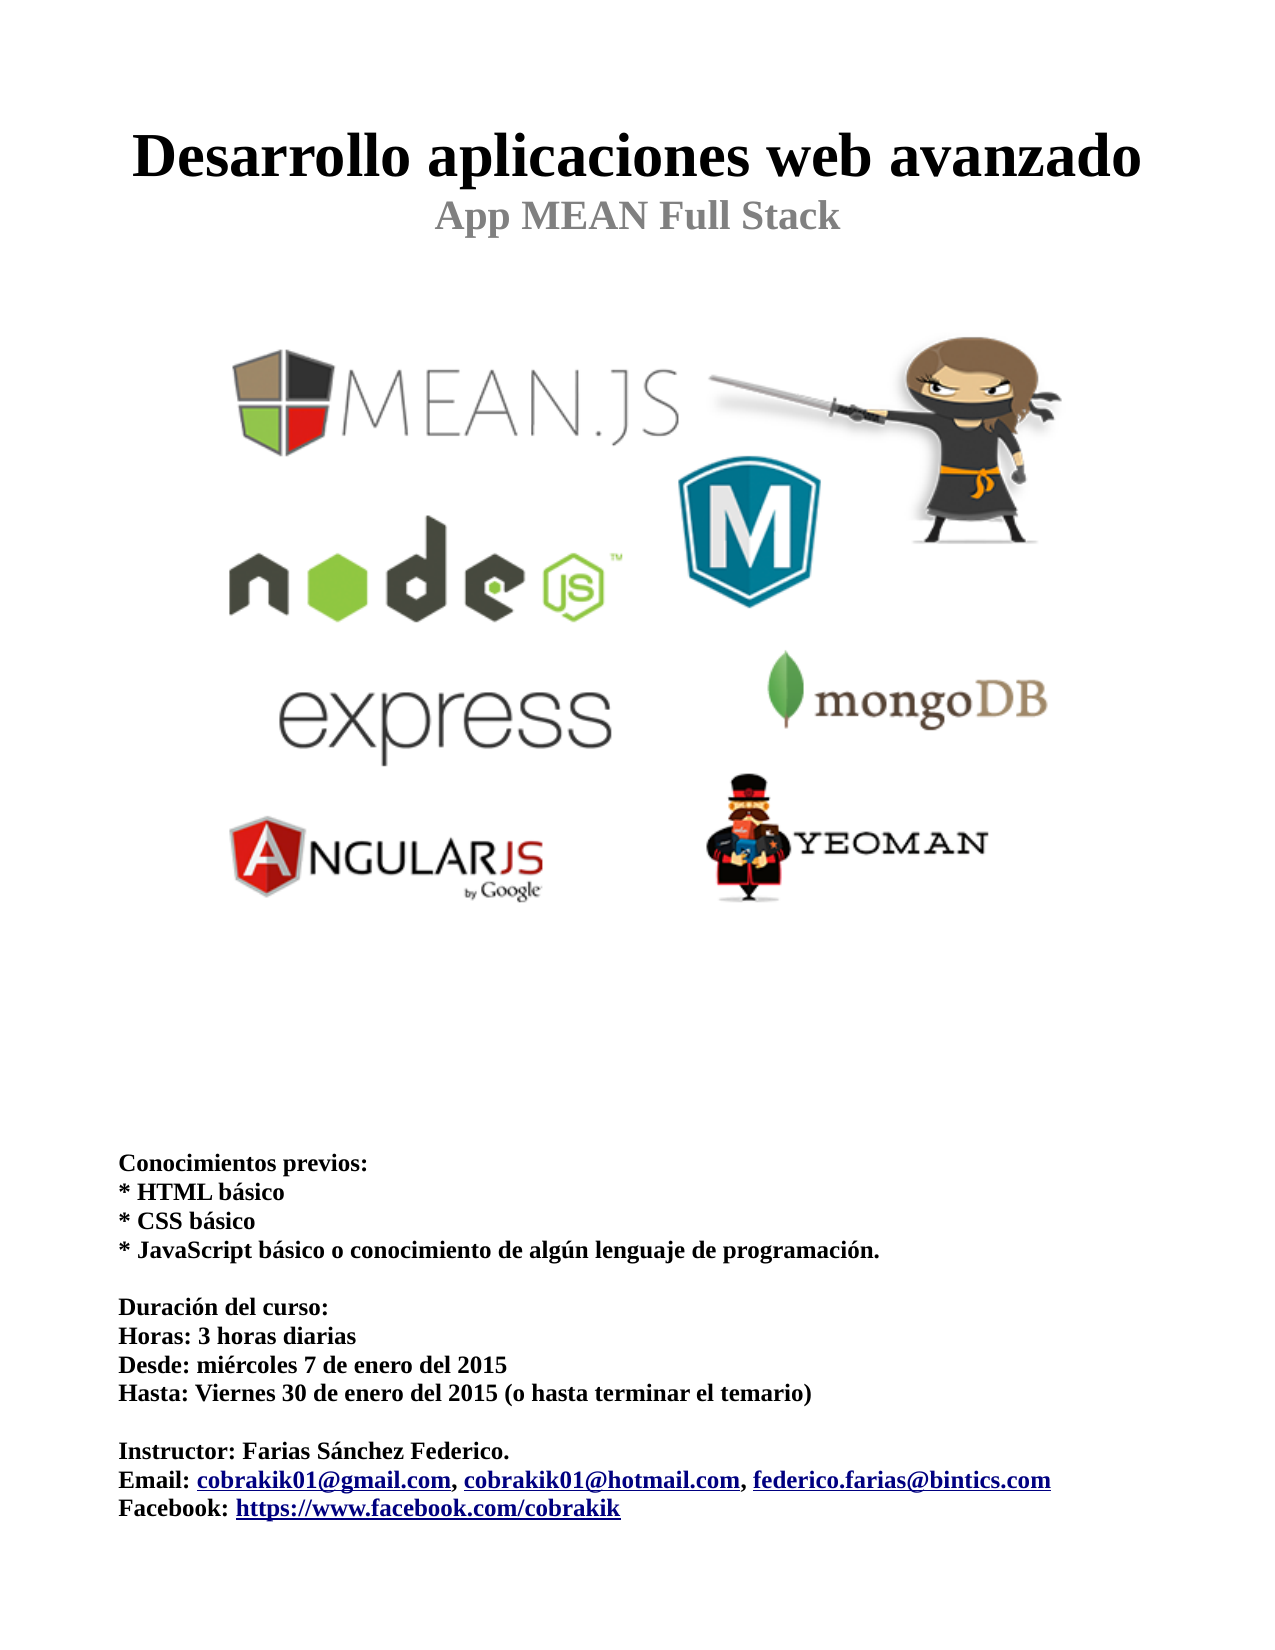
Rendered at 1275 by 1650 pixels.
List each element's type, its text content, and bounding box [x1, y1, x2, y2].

text Horas: 3 horas diarias [118, 1321, 1157, 1350]
text * HTML básico [118, 1177, 1157, 1206]
text App MEAN Full Stack [118, 190, 1157, 238]
text Instructor: Farias Sánchez Federico. [118, 1436, 1157, 1465]
text Conocimientos previos: [118, 1148, 1157, 1177]
text Desde: miércoles 7 de enero del 2015 [118, 1350, 1157, 1378]
text * CSS básico [118, 1206, 1157, 1235]
text * JavaScript básico o conocimiento de algún lenguaje de programación. [118, 1235, 1157, 1263]
text Desarrollo aplicaciones web avanzado [118, 118, 1157, 190]
text Hasta: Viernes 30 de enero del 2015 (o hasta terminar el temario) [118, 1378, 1157, 1407]
text Duración del curso: [118, 1263, 1157, 1321]
text Email: cobrakik01@gmail.com, cobrakik01@hotmail.com, federico.farias@bintics.com [118, 1465, 1157, 1493]
text Facebook: https://www.facebook.com/cobrakik [118, 1493, 1157, 1522]
